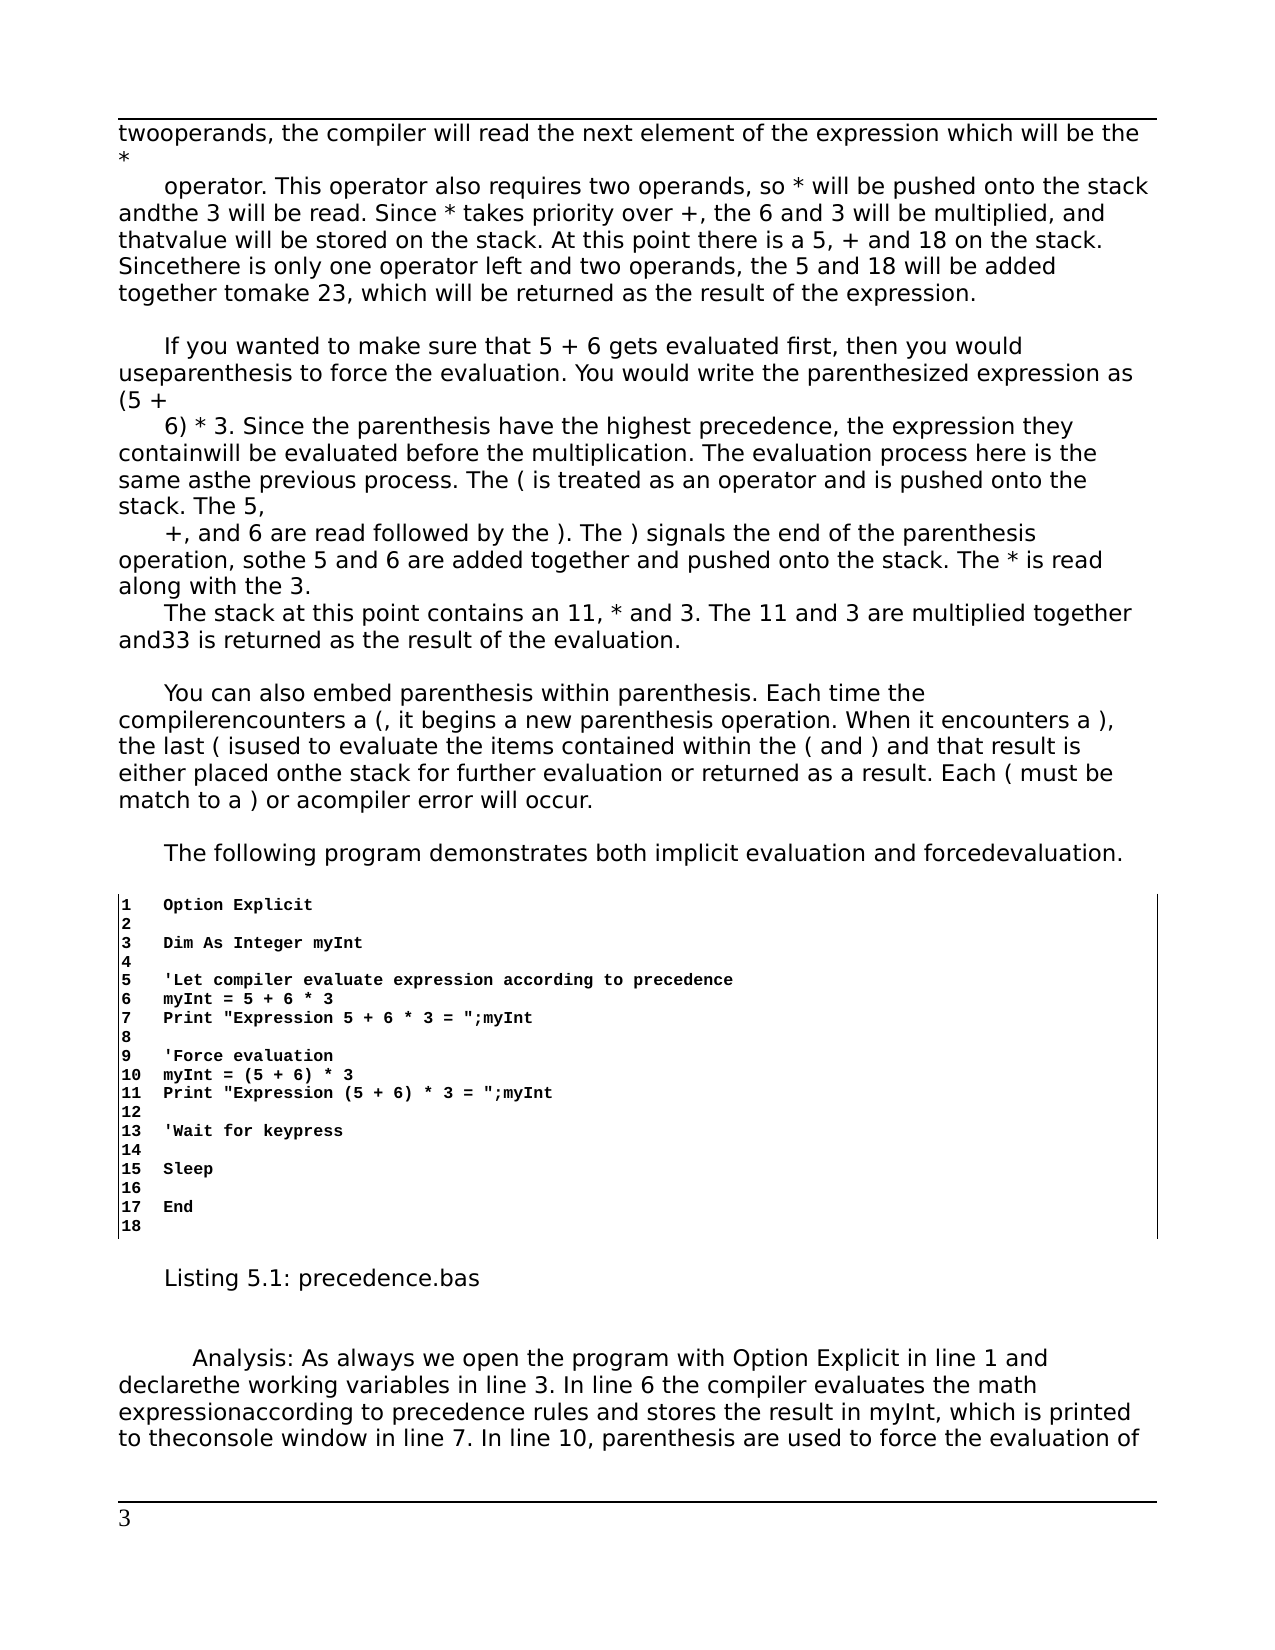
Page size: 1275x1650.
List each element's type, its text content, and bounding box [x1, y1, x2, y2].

text +, and 6 are read followed by the ). The ) signals the end of the parenthesis operation, sothe 5 and 6 are added together and pushed onto the stack. The * is read along with the 3. [118, 520, 1157, 600]
list myInt = (5 + 6) * 3 [119, 1066, 1157, 1085]
text The following program demonstrates both implicit evaluation and forcedevaluation. [118, 840, 1157, 867]
list Dim As Integer myInt [119, 934, 1157, 953]
list End [119, 1198, 1157, 1217]
list Print "Expression 5 + 6 * 3 = ";myInt [119, 1010, 1157, 1028]
text Listing 5.1: precedence.bas [118, 1266, 1157, 1292]
list Print "Expression (5 + 6) * 3 = ";myInt [119, 1085, 1157, 1104]
text operator. This operator also requires two operands, so * will be pushed onto the stack andthe 3 will be read. Since * takes priority over +, the 6 and 3 will be multiplied, and thatvalue will be stored on the stack. At this point there is a 5, + and 18 on the stack. Sincethere is only one operator left and two operands, the 5 and 18 will be added together tomake 23, which will be returned as the result of the expression. [118, 173, 1157, 307]
list Sleep [119, 1161, 1157, 1179]
text Analysis: As always we open the program with Option Explicit in line 1 and declarethe working variables in line 3. In line 6 the compiler evaluates the math expressionaccording to precedence rules and stores the result in myInt, which is printed to theconsole window in line 7. In line 10, parenthesis are used to force the evaluation of [118, 1346, 1157, 1452]
text The stack at this point contains an 11, * and 3. The 11 and 3 are multiplied together and33 is returned as the result of the evaluation. [118, 600, 1157, 653]
text You can also embed parenthesis within parenthesis. Each time the compilerencounters a (, it begins a new parenthesis operation. When it encounters a ), the last ( isused to evaluate the items contained within the ( and ) and that result is either placed onthe stack for further evaluation or returned as a result. Each ( must be match to a ) or acompiler error will occur. [118, 680, 1157, 813]
text If you wanted to make sure that 5 + 6 gets evaluated first, then you would useparenthesis to force the evaluation. You would write the parenthesized expression as (5 + [118, 333, 1157, 413]
list 'Let compiler evaluate expression according to precedence [119, 972, 1157, 991]
text twooperands, the compiler will read the next element of the expression which will be the * [118, 120, 1157, 173]
list 'Wait for keypress [119, 1123, 1157, 1142]
list myInt = 5 + 6 * 3 [119, 991, 1157, 1010]
list 'Force evaluation [119, 1047, 1157, 1066]
text 6) * 3. Since the parenthesis have the highest precedence, the expression they containwill be evaluated before the multiplication. The evaluation process here is the same asthe previous process. The ( is treated as an operator and is pushed onto the stack. The 5, [118, 413, 1157, 520]
list Option Explicit [118, 893, 1157, 915]
